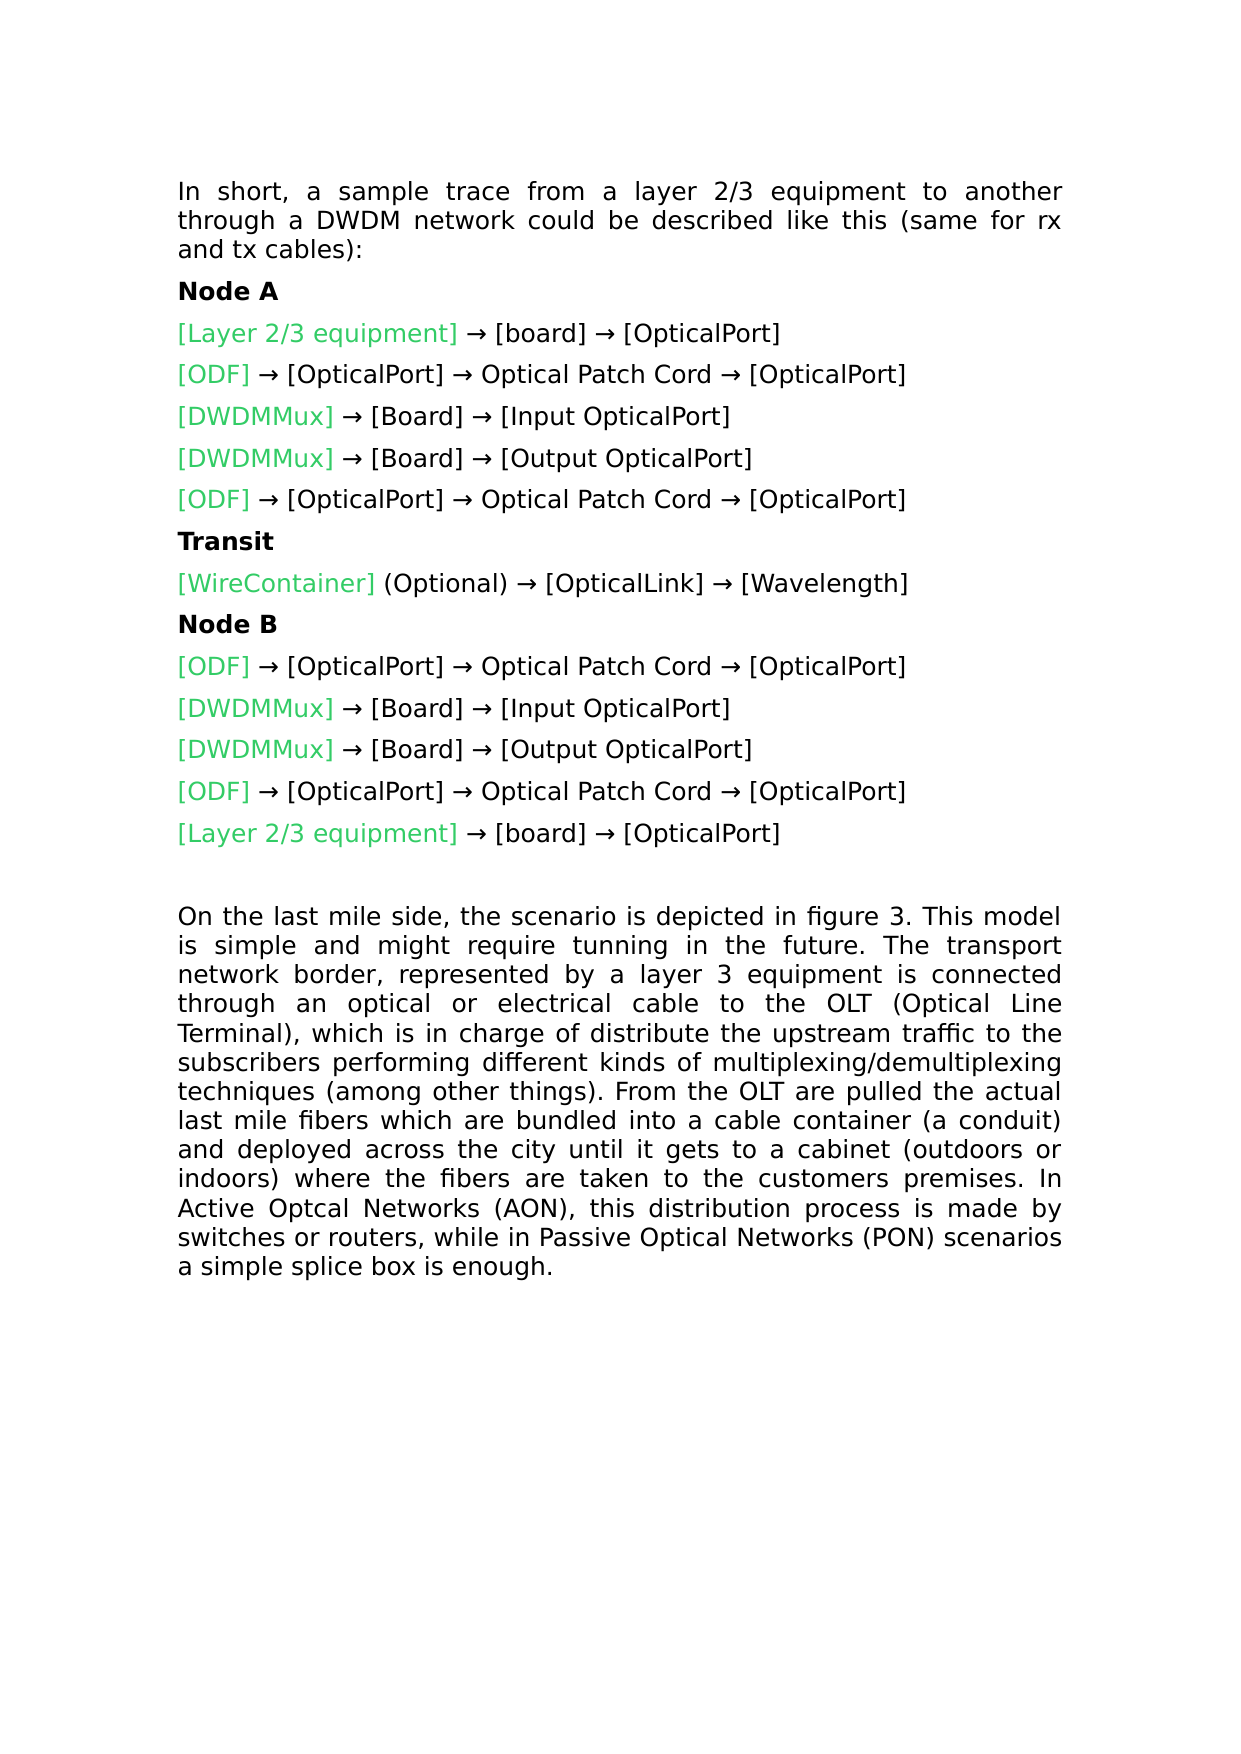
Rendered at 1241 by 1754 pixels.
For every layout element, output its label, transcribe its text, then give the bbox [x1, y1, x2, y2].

text In short, a sample trace from a layer 2/3 equipment to another through a DWDM network could be described like this (same for rx and tx cables): [177, 177, 1063, 265]
text [ODF] → [OpticalPort] → Optical Patch Cord → [OpticalPort] [177, 777, 1063, 806]
text [ODF] → [OpticalPort] → Optical Patch Cord → [OpticalPort] [177, 361, 1063, 390]
text [DWDMMux] → [Board] → [Output OpticalPort] [177, 736, 1063, 765]
text [ODF] → [OpticalPort] → Optical Patch Cord → [OpticalPort] [177, 652, 1063, 681]
text [DWDMMux] → [Board] → [Input OpticalPort] [177, 402, 1063, 431]
text [Layer 2/3 equipment] → [board] → [OpticalPort] [177, 819, 1063, 848]
text [ODF] → [OpticalPort] → Optical Patch Cord → [OpticalPort] [177, 486, 1063, 515]
text Node B [177, 611, 1063, 640]
text [DWDMMux] → [Board] → [Output OpticalPort] [177, 444, 1063, 473]
text Transit [177, 527, 1063, 556]
text [DWDMMux] → [Board] → [Input OpticalPort] [177, 694, 1063, 723]
text [WireContainer] (Optional) → [OpticalLink] → [Wavelength] [177, 569, 1063, 598]
text Node A [177, 277, 1063, 306]
text On the last mile side, the scenario is depicted in figure 3. This model is simple and might require tunning in the future. The transport network border, represented by a layer 3 equipment is connected through an optical or electrical cable to the OLT (Optical Line Terminal), which is in charge of distribute the upstream traffic to the subscribers performing different kinds of multiplexing/demultiplexing techniques (among other things). From the OLT are pulled the actual last mile fibers which are bundled into a cable container (a conduit) and deployed across the city until it gets to a cabinet (outdoors or indoors) where the fibers are taken to the customers premises. In Active Optcal Networks (AON), this distribution process is made by switches or routers, while in Passive Optical Networks (PON) scenarios a simple splice box is enough. [177, 902, 1063, 1281]
text [Layer 2/3 equipment] → [board] → [OpticalPort] [177, 319, 1063, 348]
